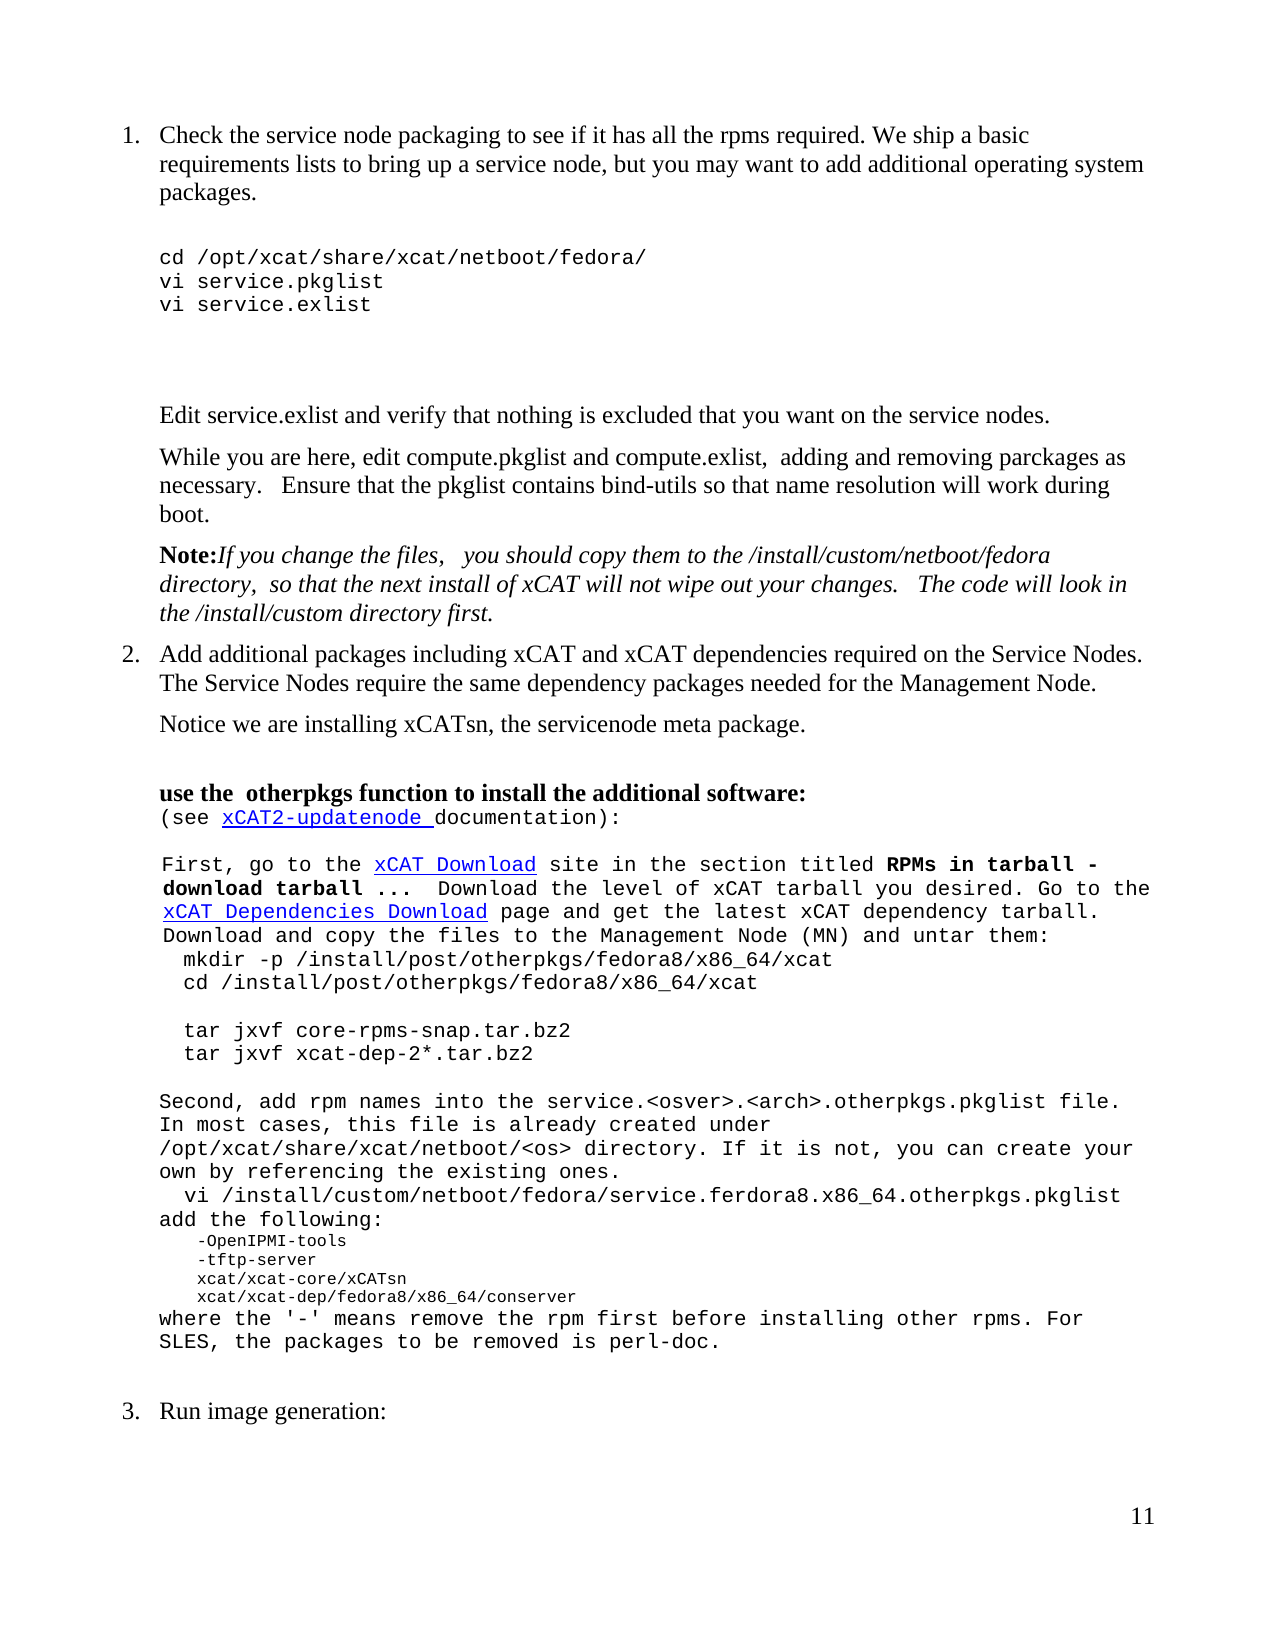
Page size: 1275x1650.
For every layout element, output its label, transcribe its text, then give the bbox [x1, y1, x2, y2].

text Second, add rpm names into the service.<osver>.<arch>.otherpkgs.pkglist file. In most cases, this file is already created under /opt/xcat/share/xcat/netboot/<os> directory. If it is not, you can create your own by referencing the existing ones. [159, 1091, 1155, 1185]
text tar jxvf core-rpms-snap.tar.bz2 [163, 1020, 1155, 1043]
list Add additional packages including xCAT and xCAT dependencies required on the Service Nodes. The Service Nodes require the same dependency packages needed for the Management Node. [122, 639, 1155, 697]
text -OpenIPMI-tools [197, 1232, 1155, 1251]
text mkdir -p /install/post/otherpkgs/fedora8/x86_64/xcat [163, 949, 1155, 972]
text While you are here, edit compute.pkglist and compute.exlist, adding and removing parckages as necessary. Ensure that the pkglist contains bind-utils so that name resolution will work during boot. [159, 442, 1155, 528]
text add the following: [159, 1209, 1155, 1232]
text vi /install/custom/netboot/fedora/service.ferdora8.x86_64.otherpkgs.pkglist [159, 1185, 1155, 1209]
text Edit service.exlist and verify that nothing is excluded that you want on the service nodes. [159, 400, 1155, 429]
text (see xCAT2-updatenode documentation): [159, 807, 1155, 831]
list Run image generation: [122, 1396, 1155, 1425]
list use the otherpkgs function to install the additional software: [122, 749, 1155, 807]
text Note:If you change the files, you should copy them to the /install/custom/netboot/fedora directory, so that the next install of xCAT will not wipe out your changes. The code will look in the /install/custom directory first. [159, 540, 1155, 627]
list Notice we are installing xCATsn, the servicenode meta package. [122, 709, 1155, 737]
text First, go to the xCAT Download site in the section titled RPMs in tarball - download tarball ... Download the level of xCAT tarball you desired. Go to the xCAT Dependencies Download page and get the latest xCAT dependency tarball. [161, 854, 1155, 925]
text cd /opt/xcat/share/xcat/netboot/fedora/ [159, 247, 1155, 271]
text Download and copy the files to the Management Node (MN) and untar them: [163, 925, 1155, 949]
text cd /install/post/otherpkgs/fedora8/x86_64/xcat [163, 972, 1155, 996]
text where the '-' means remove the rpm first before installing other rpms. For SLES, the packages to be removed is perl-doc. [159, 1308, 1155, 1355]
text vi service.exlist [159, 294, 1155, 318]
text xcat/xcat-core/xCATsn [197, 1270, 1155, 1289]
text tar jxvf xcat-dep-2*.tar.bz2 [163, 1043, 1155, 1067]
list Check the service node packaging to see if it has all the rpms required. We ship a basic requirements lists to bring up a service node, but you may want to add additional operating system packages. [122, 120, 1155, 206]
text -tftp-server [197, 1251, 1155, 1270]
text xcat/xcat-dep/fedora8/x86_64/conserver [197, 1289, 1155, 1308]
text vi service.pkglist [159, 271, 1155, 294]
